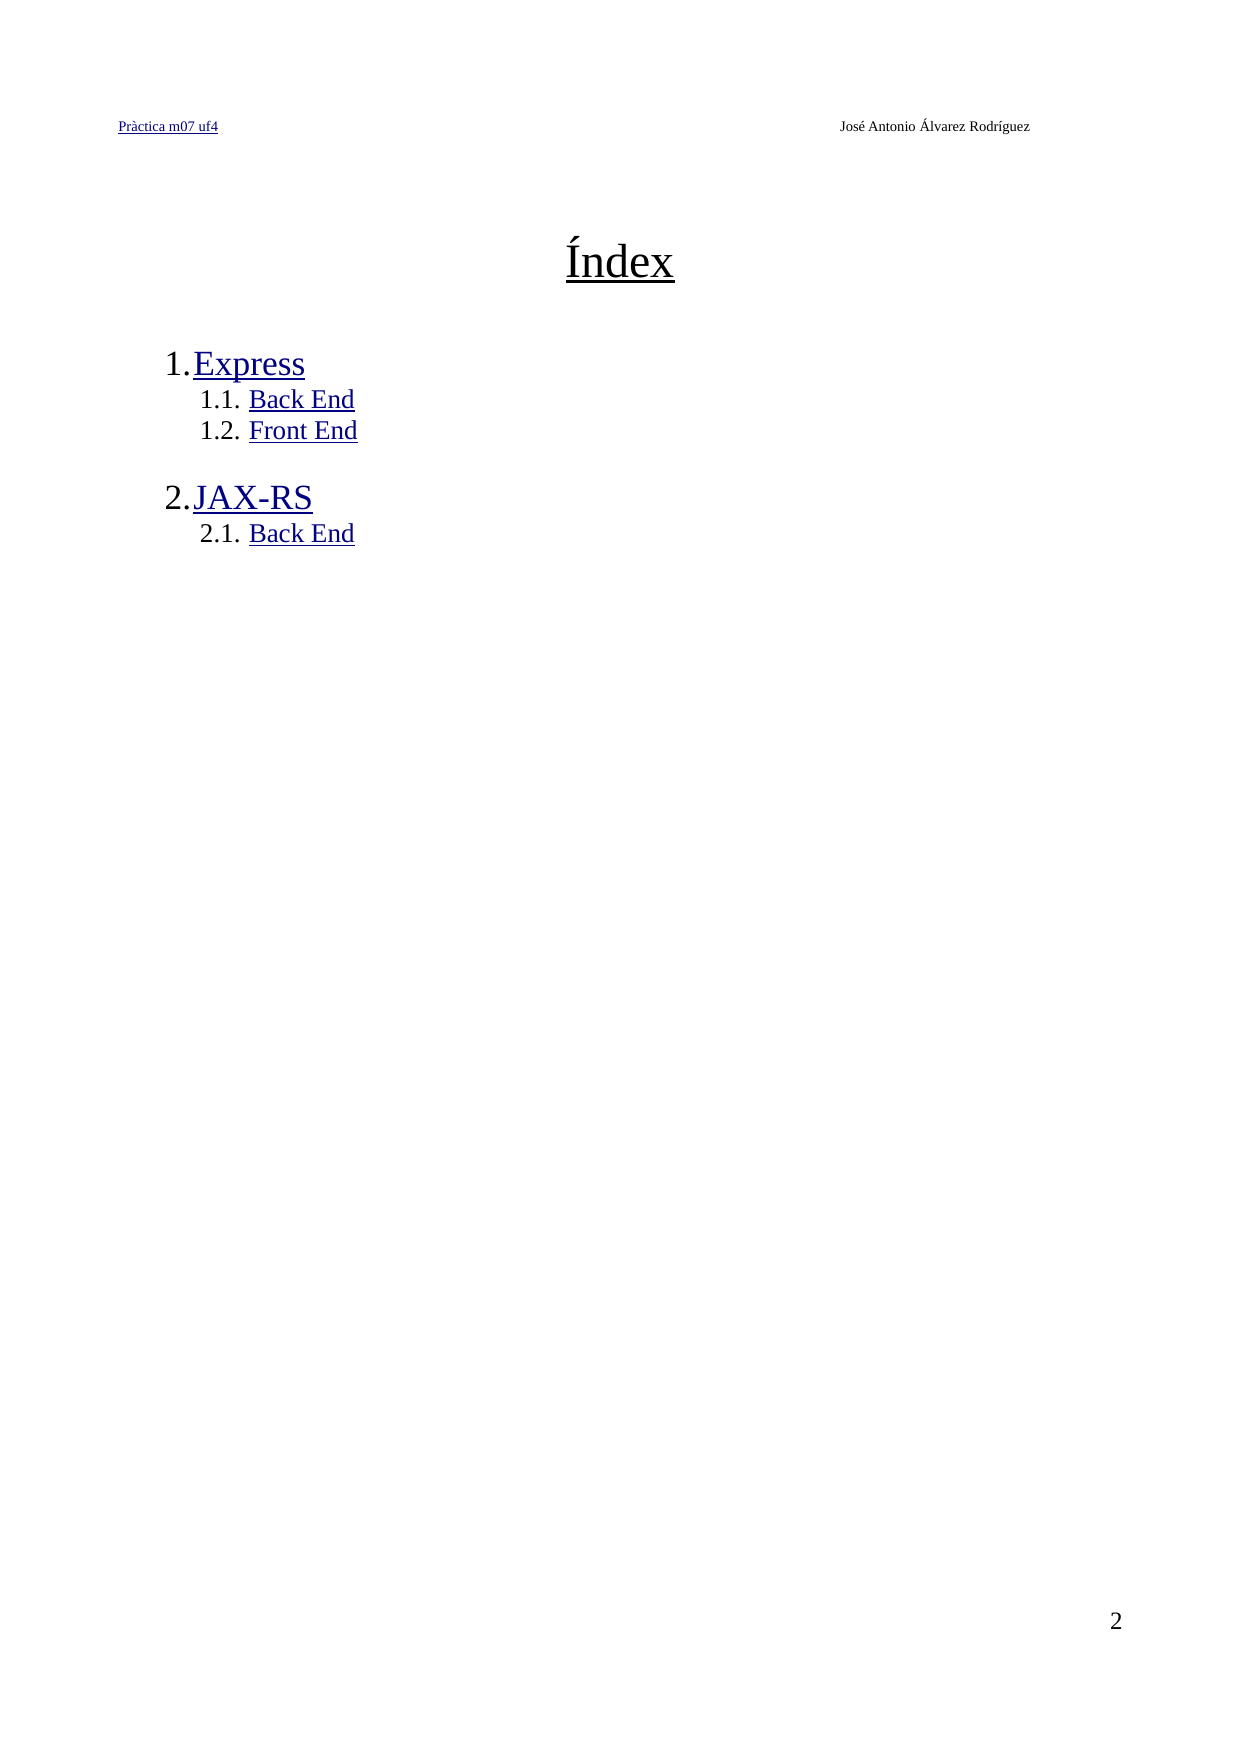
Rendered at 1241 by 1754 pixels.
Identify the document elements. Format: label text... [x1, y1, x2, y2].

list Back End [193, 383, 1122, 414]
text Índex [118, 232, 1122, 287]
list JAX-RS [156, 477, 1122, 517]
list Express [156, 342, 1122, 383]
list Front End [193, 414, 1122, 446]
list Back End [193, 517, 1122, 549]
